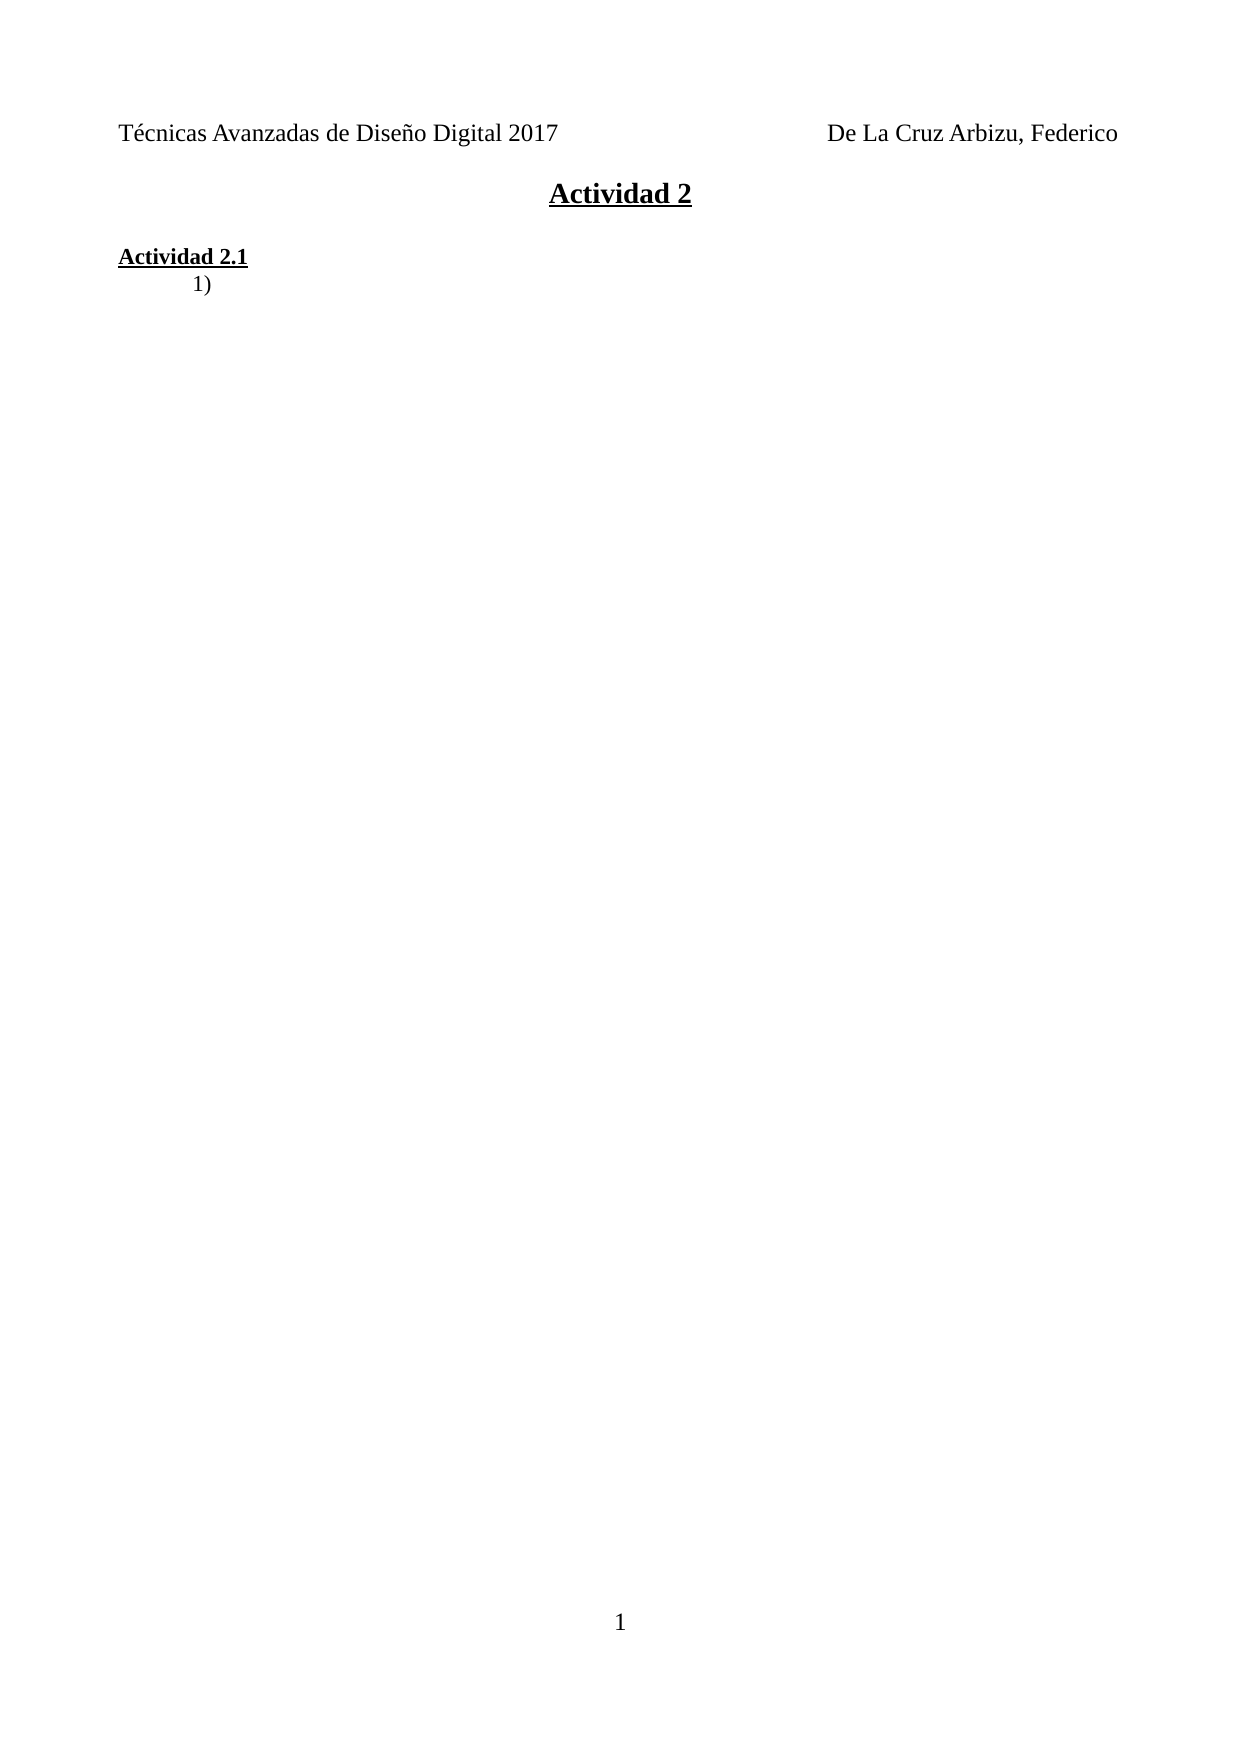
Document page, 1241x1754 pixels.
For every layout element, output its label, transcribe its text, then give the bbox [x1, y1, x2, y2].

text 1) [118, 270, 1122, 296]
text Actividad 2 [118, 176, 1122, 210]
text Actividad 2.1 [118, 243, 1122, 270]
